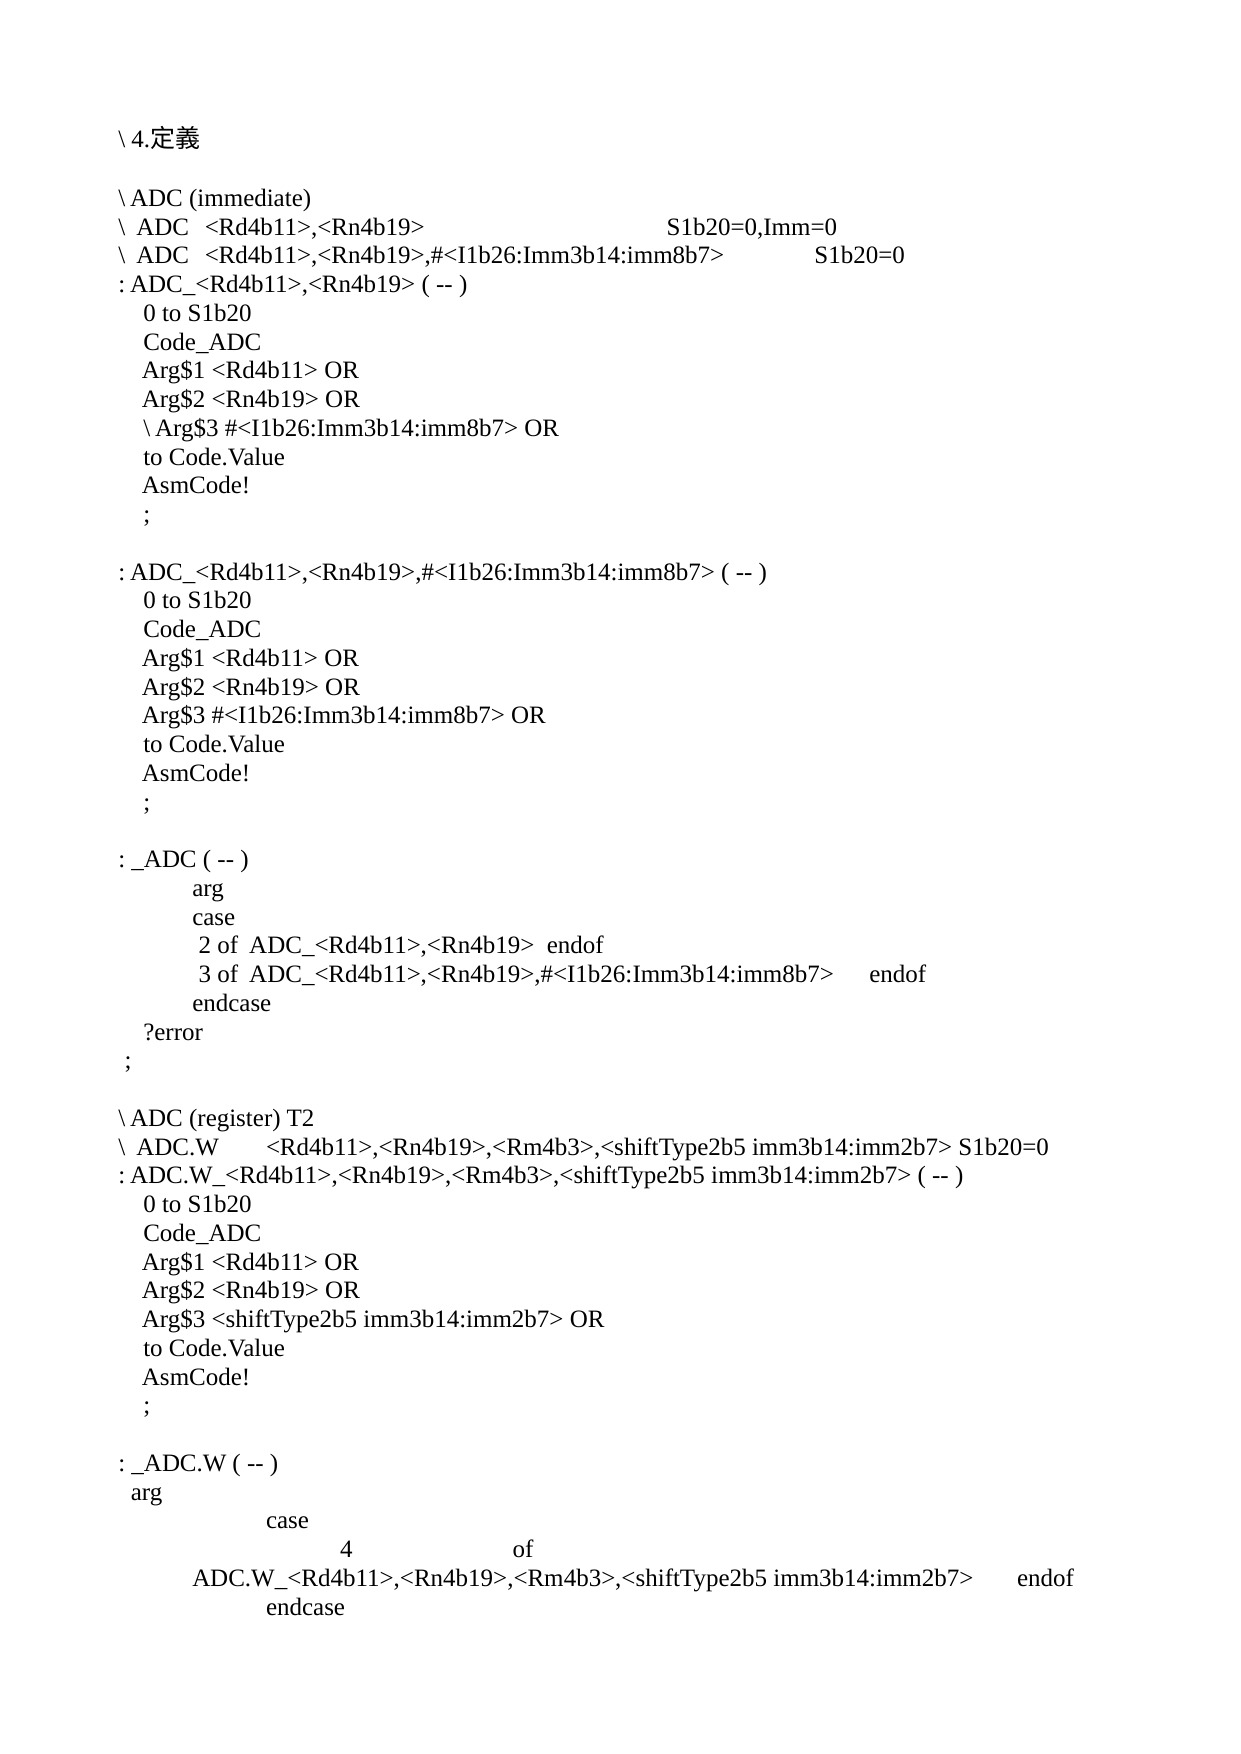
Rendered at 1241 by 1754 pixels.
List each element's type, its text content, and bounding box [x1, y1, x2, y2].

text Arg$2 <Rn4b19> OR [118, 672, 1122, 701]
text arg [118, 1477, 1122, 1506]
text 0 to S1b20 [118, 1189, 1122, 1218]
text Arg$3 <shiftType2b5 imm3b14:imm2b7> OR [118, 1304, 1122, 1333]
text Arg$2 <Rn4b19> OR [118, 384, 1122, 413]
text case [118, 1506, 1122, 1534]
text \ Arg$3 #<I1b26:Imm3b14:imm8b7> OR [118, 413, 1122, 442]
text \ ADC.W <Rd4b11>,<Rn4b19>,<Rm4b3>,<shiftType2b5 imm3b14:imm2b7> S1b20=0 [118, 1132, 1122, 1161]
text : ADC.W_<Rd4b11>,<Rn4b19>,<Rm4b3>,<shiftType2b5 imm3b14:imm2b7> ( -- ) [118, 1161, 1122, 1189]
text AsmCode! [118, 471, 1122, 499]
text \ ADC <Rd4b11>,<Rn4b19>,#<I1b26:Imm3b14:imm8b7> S1b20=0 [118, 241, 1122, 269]
text AsmCode! [118, 1362, 1122, 1391]
text : ADC_<Rd4b11>,<Rn4b19> ( -- ) [118, 269, 1122, 298]
text arg [118, 873, 1122, 902]
text 0 to S1b20 [118, 586, 1122, 614]
text ?error [118, 1017, 1122, 1046]
text \ ADC <Rd4b11>,<Rn4b19> S1b20=0,Imm=0 [118, 212, 1122, 241]
text \ ADC (immediate) [118, 183, 1122, 212]
text Arg$1 <Rd4b11> OR [118, 1247, 1122, 1276]
text case [118, 902, 1122, 931]
text Arg$3 #<I1b26:Imm3b14:imm8b7> OR [118, 701, 1122, 729]
text Code_ADC [118, 1218, 1122, 1247]
text Arg$2 <Rn4b19> OR [118, 1276, 1122, 1304]
text endcase [118, 988, 1122, 1017]
text AsmCode! [118, 758, 1122, 787]
text ; [118, 787, 1122, 816]
text Arg$1 <Rd4b11> OR [118, 643, 1122, 672]
text \ 4.定義 [118, 118, 1122, 154]
text to Code.Value [118, 729, 1122, 758]
text 4 of ADC.W_<Rd4b11>,<Rn4b19>,<Rm4b3>,<shiftType2b5 imm3b14:imm2b7> endof [118, 1534, 1122, 1592]
text to Code.Value [118, 442, 1122, 471]
text : ADC_<Rd4b11>,<Rn4b19>,#<I1b26:Imm3b14:imm8b7> ( -- ) [118, 557, 1122, 586]
text ; [118, 1046, 1122, 1074]
text : _ADC ( -- ) [118, 844, 1122, 873]
text ; [118, 499, 1122, 528]
text ; [118, 1391, 1122, 1419]
text 2 of ADC_<Rd4b11>,<Rn4b19> endof [118, 931, 1122, 959]
text : _ADC.W ( -- ) [118, 1448, 1122, 1477]
text 3 of ADC_<Rd4b11>,<Rn4b19>,#<I1b26:Imm3b14:imm8b7> endof [118, 959, 1122, 988]
text endcase [118, 1592, 1122, 1621]
text to Code.Value [118, 1333, 1122, 1362]
text Code_ADC [118, 614, 1122, 643]
text Arg$1 <Rd4b11> OR [118, 356, 1122, 384]
text Code_ADC [118, 327, 1122, 356]
text \ ADC (register) T2 [118, 1103, 1122, 1132]
text 0 to S1b20 [118, 298, 1122, 327]
